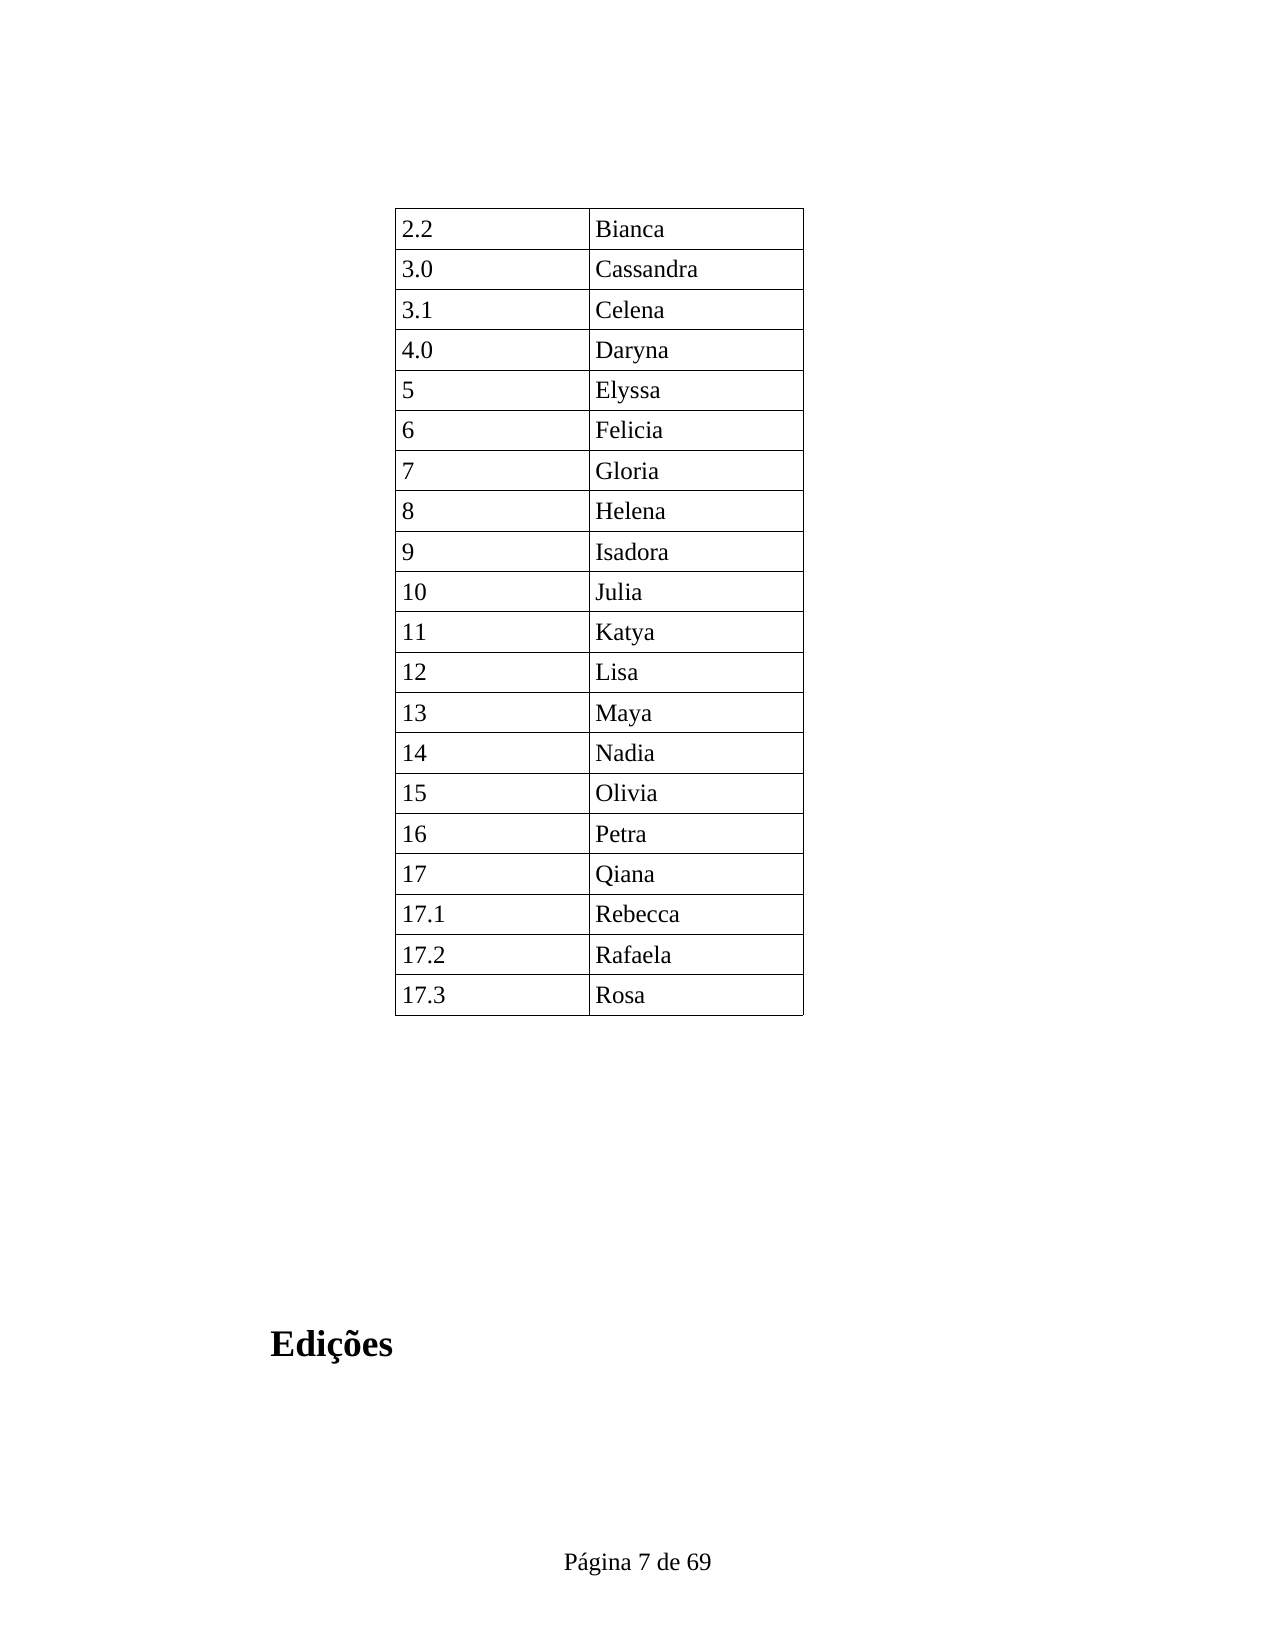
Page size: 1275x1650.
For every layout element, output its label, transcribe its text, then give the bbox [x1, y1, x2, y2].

table_cell Gloria [590, 451, 803, 490]
table_cell Bianca [590, 209, 803, 248]
table_cell 17.1 [396, 895, 589, 934]
table_cell 6 [396, 411, 589, 450]
table_cell 15 [396, 774, 589, 813]
table_cell 17.2 [396, 935, 589, 974]
table_cell Julia [590, 572, 803, 611]
table_cell Daryna [590, 330, 803, 369]
table_cell Rosa [590, 975, 803, 1014]
table_cell 8 [396, 491, 589, 531]
table_cell 11 [396, 612, 589, 652]
table_cell 13 [396, 693, 589, 732]
table_cell Isadora [590, 532, 803, 571]
table_cell Rebecca [590, 895, 803, 934]
table_cell 7 [396, 451, 589, 490]
table_cell Lisa [590, 653, 803, 692]
table_cell 14 [396, 733, 589, 773]
table_cell Maya [590, 693, 803, 732]
table_cell 5 [396, 371, 589, 410]
table_cell 17.3 [396, 975, 589, 1014]
subtitle Edições [229, 1321, 1087, 1364]
table_cell Katya [590, 612, 803, 652]
table_cell 17 [396, 854, 589, 893]
table_cell 2.2 [396, 209, 589, 248]
table_cell 3.0 [396, 250, 589, 289]
table_cell 10 [396, 572, 589, 611]
table_cell Rafaela [590, 935, 803, 974]
table_cell Qiana [590, 854, 803, 893]
table_cell 9 [396, 532, 589, 571]
table_cell Cassandra [590, 250, 803, 289]
table_cell Celena [590, 290, 803, 329]
table_cell Petra [590, 814, 803, 853]
table_cell Helena [590, 491, 803, 531]
table_cell 16 [396, 814, 589, 853]
table_cell 4.0 [396, 330, 589, 369]
table_cell Felicia [590, 411, 803, 450]
table_cell 3.1 [396, 290, 589, 329]
table_cell Elyssa [590, 371, 803, 410]
table_cell 12 [396, 653, 589, 692]
table_cell Olivia [590, 774, 803, 813]
table_cell Nadia [590, 733, 803, 773]
